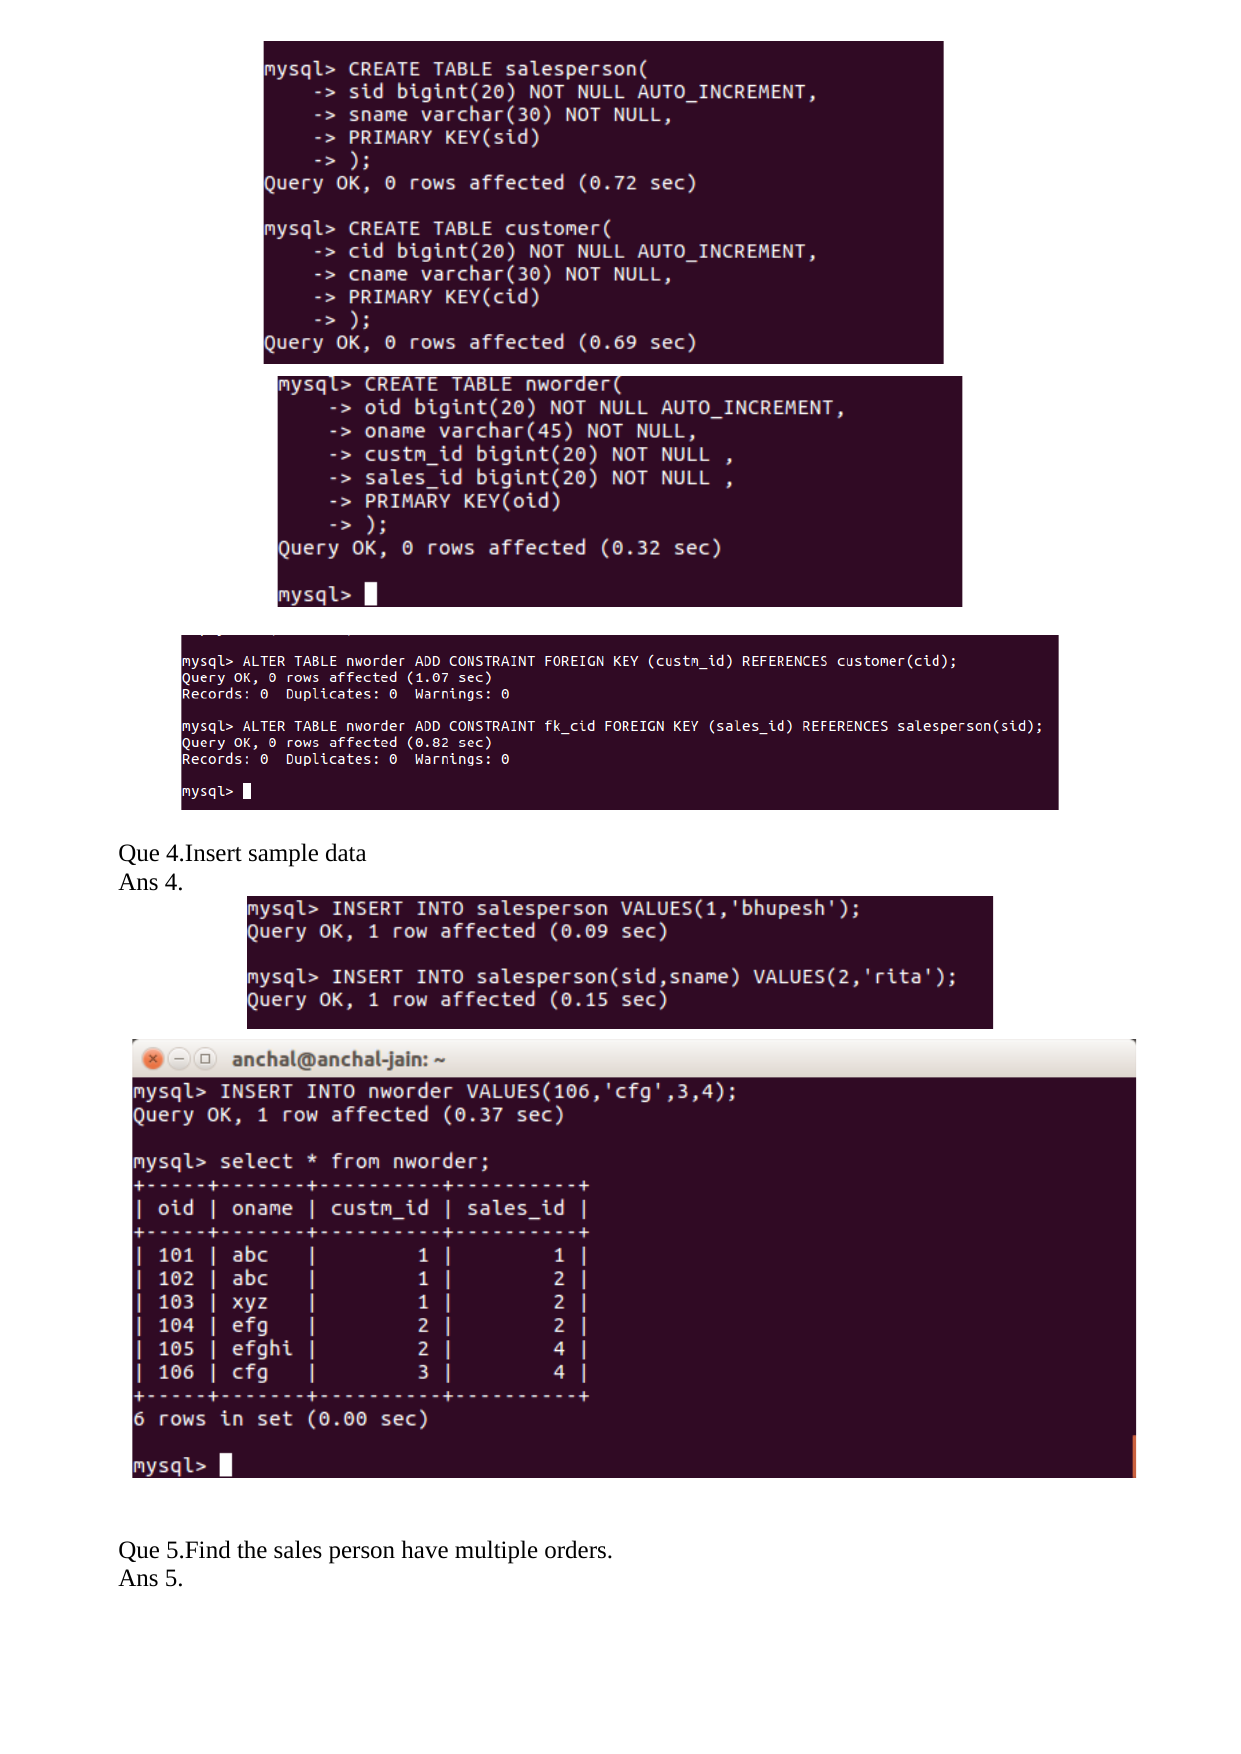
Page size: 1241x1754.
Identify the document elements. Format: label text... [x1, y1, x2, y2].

text Que 4.Insert sample data [118, 838, 1122, 867]
picture [277, 376, 963, 607]
text Ans 5. [118, 1563, 1122, 1592]
picture [263, 41, 944, 364]
picture [132, 1039, 1137, 1478]
text Ans 4. [118, 867, 1122, 896]
text Que 5.Find the sales person have multiple orders. [118, 1535, 1122, 1563]
